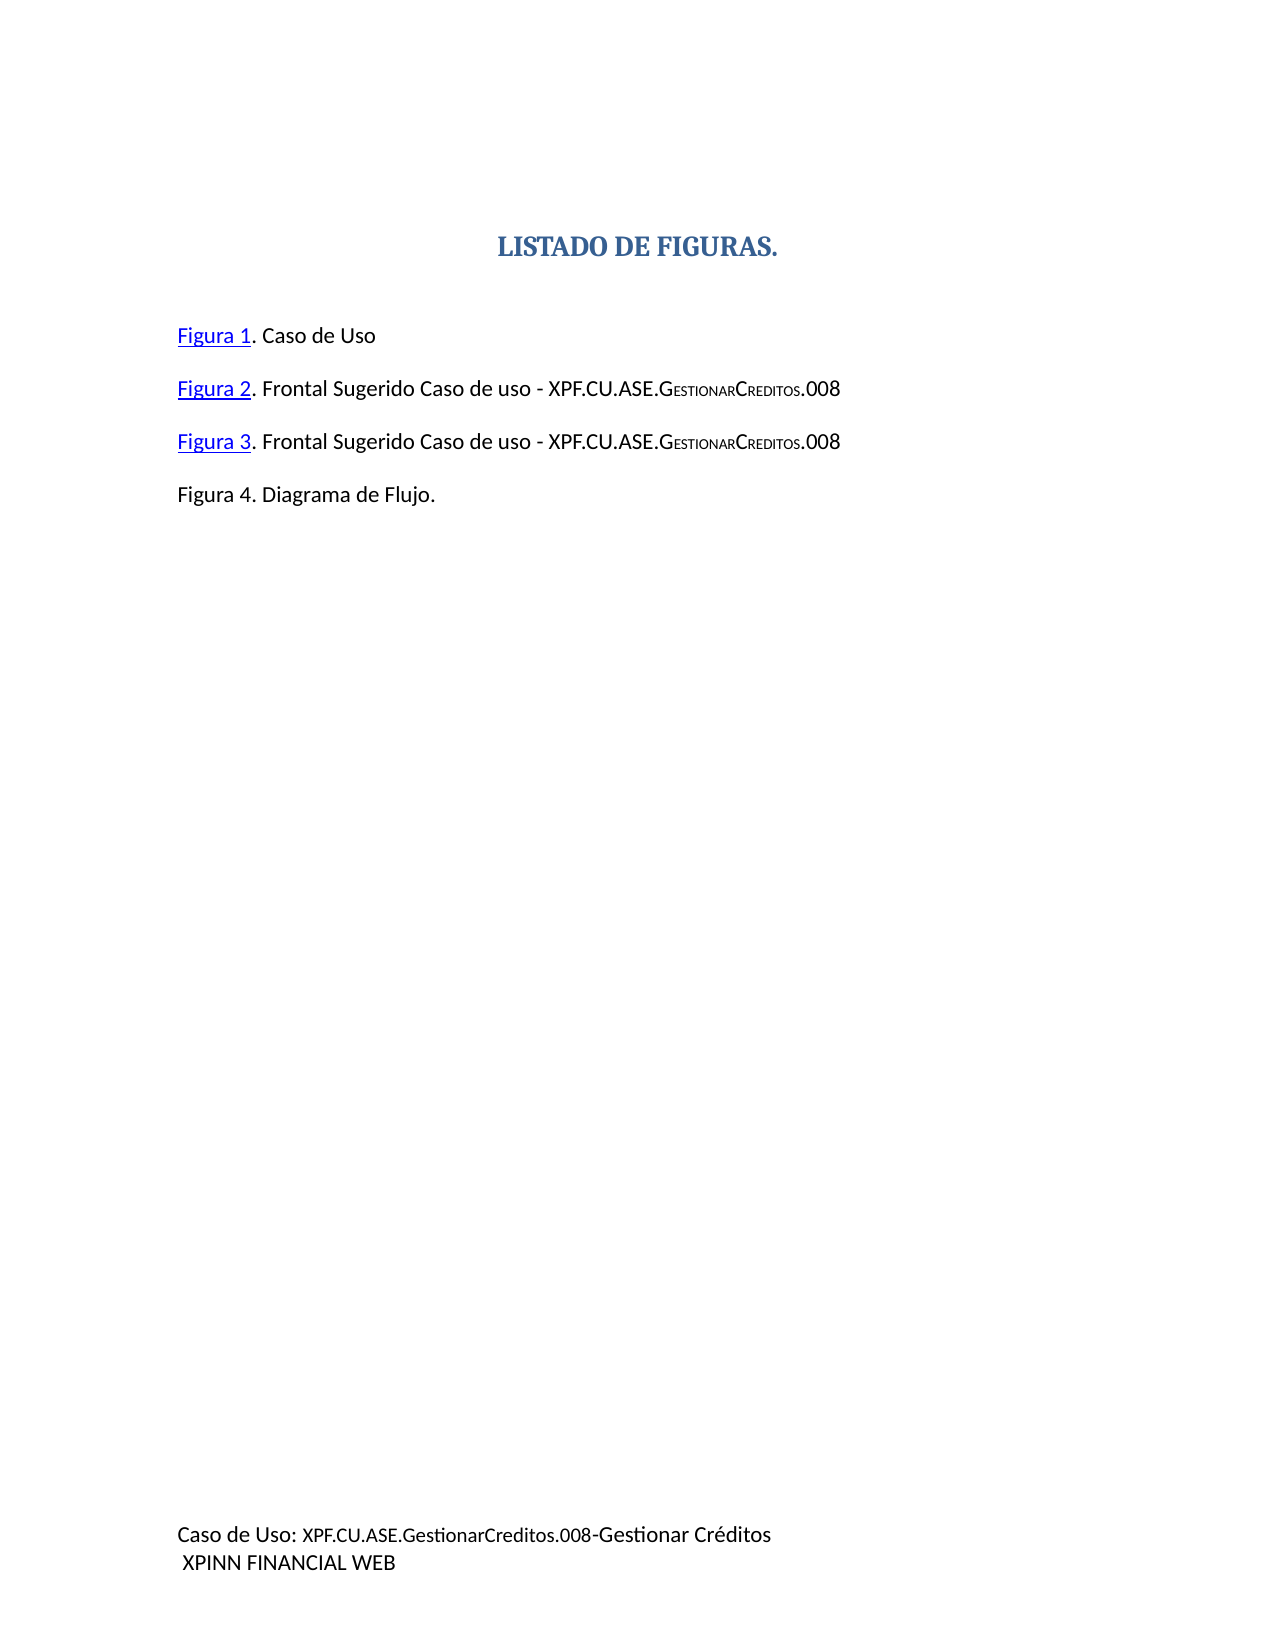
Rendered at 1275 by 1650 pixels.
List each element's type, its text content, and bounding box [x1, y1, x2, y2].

text Figura 4. Diagrama de Flujo. [177, 480, 1098, 508]
text Figura 1. Caso de Uso [177, 321, 1098, 349]
text Figura 3. Frontal Sugerido Caso de uso - XPF.CU.ASE.GestionarCreditos.008 [177, 427, 1098, 455]
subtitle LISTADO DE FIGURAS. [177, 230, 1098, 263]
text Figura 2. Frontal Sugerido Caso de uso - XPF.CU.ASE.GestionarCreditos.008 [177, 374, 1098, 402]
